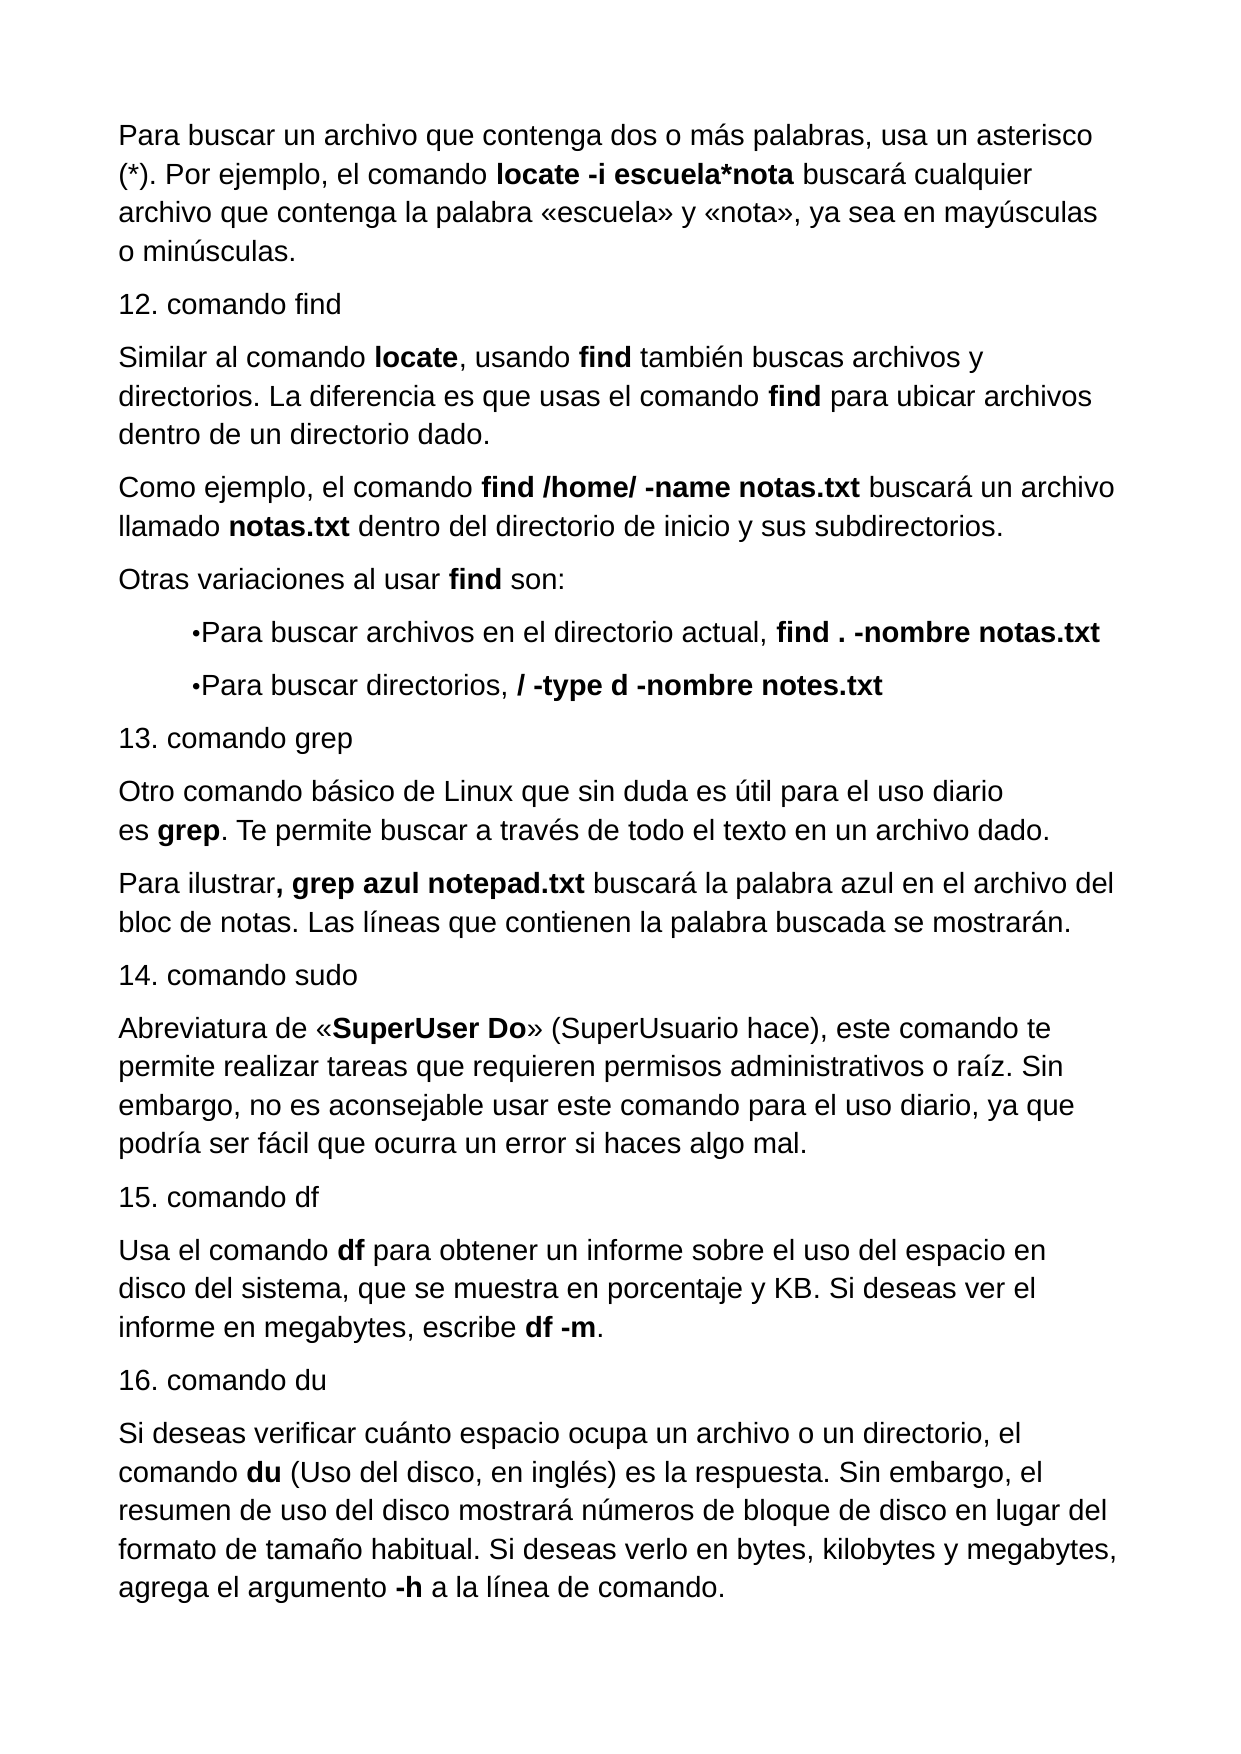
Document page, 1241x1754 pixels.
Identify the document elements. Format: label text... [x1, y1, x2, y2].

text Similar al comando locate, usando find también buscas archivos y directorios. La diferencia es que usas el comando find para ubicar archivos dentro de un directorio dado. [118, 340, 1122, 451]
subtitle 16. comando du [118, 1363, 1122, 1396]
list Para buscar archivos en el directorio actual, find . -nombre notas.txt [118, 615, 1122, 648]
text Si deseas verificar cuánto espacio ocupa un archivo o un directorio, el comando du (Uso del disco, en inglés) es la respuesta. Sin embargo, el resumen de uso del disco mostrará números de bloque de disco en lugar del formato de tamaño habitual. Si deseas verlo en bytes, kilobytes y megabytes, agrega el argumento -h a la línea de comando. [118, 1416, 1122, 1604]
text Como ejemplo, el comando find /home/ -name notas.txt buscará un archivo llamado notas.txt dentro del directorio de inicio y sus subdirectorios. [118, 470, 1122, 542]
list Para buscar directorios, / -type d -nombre notes.txt [118, 668, 1122, 702]
subtitle 13. comando grep [118, 721, 1122, 755]
text Otras variaciones al usar find son: [118, 562, 1122, 595]
text Otro comando básico de Linux que sin duda es útil para el uso diario es grep. Te permite buscar a través de todo el texto en un archivo dado. [118, 774, 1122, 846]
subtitle 14. comando sudo [118, 958, 1122, 991]
subtitle 15. comando df [118, 1179, 1122, 1213]
subtitle 12. comando find [118, 287, 1122, 320]
text Abreviatura de «SuperUser Do» (SuperUsuario hace), este comando te permite realizar tareas que requieren permisos administrativos o raíz. Sin embargo, no es aconsejable usar este comando para el uso diario, ya que podría ser fácil que ocurra un error si haces algo mal. [118, 1011, 1122, 1160]
text Para ilustrar, grep azul notepad.txt buscará la palabra azul en el archivo del bloc de notas. Las líneas que contienen la palabra buscada se mostrarán. [118, 866, 1122, 938]
text Usa el comando df para obtener un informe sobre el uso del espacio en disco del sistema, que se muestra en porcentaje y KB. Si deseas ver el informe en megabytes, escribe df -m. [118, 1233, 1122, 1343]
text Para buscar un archivo que contenga dos o más palabras, usa un asterisco (*). Por ejemplo, el comando locate -i escuela*nota buscará cualquier archivo que contenga la palabra «escuela» y «nota», ya sea en mayúsculas o minúsculas. [118, 118, 1122, 267]
